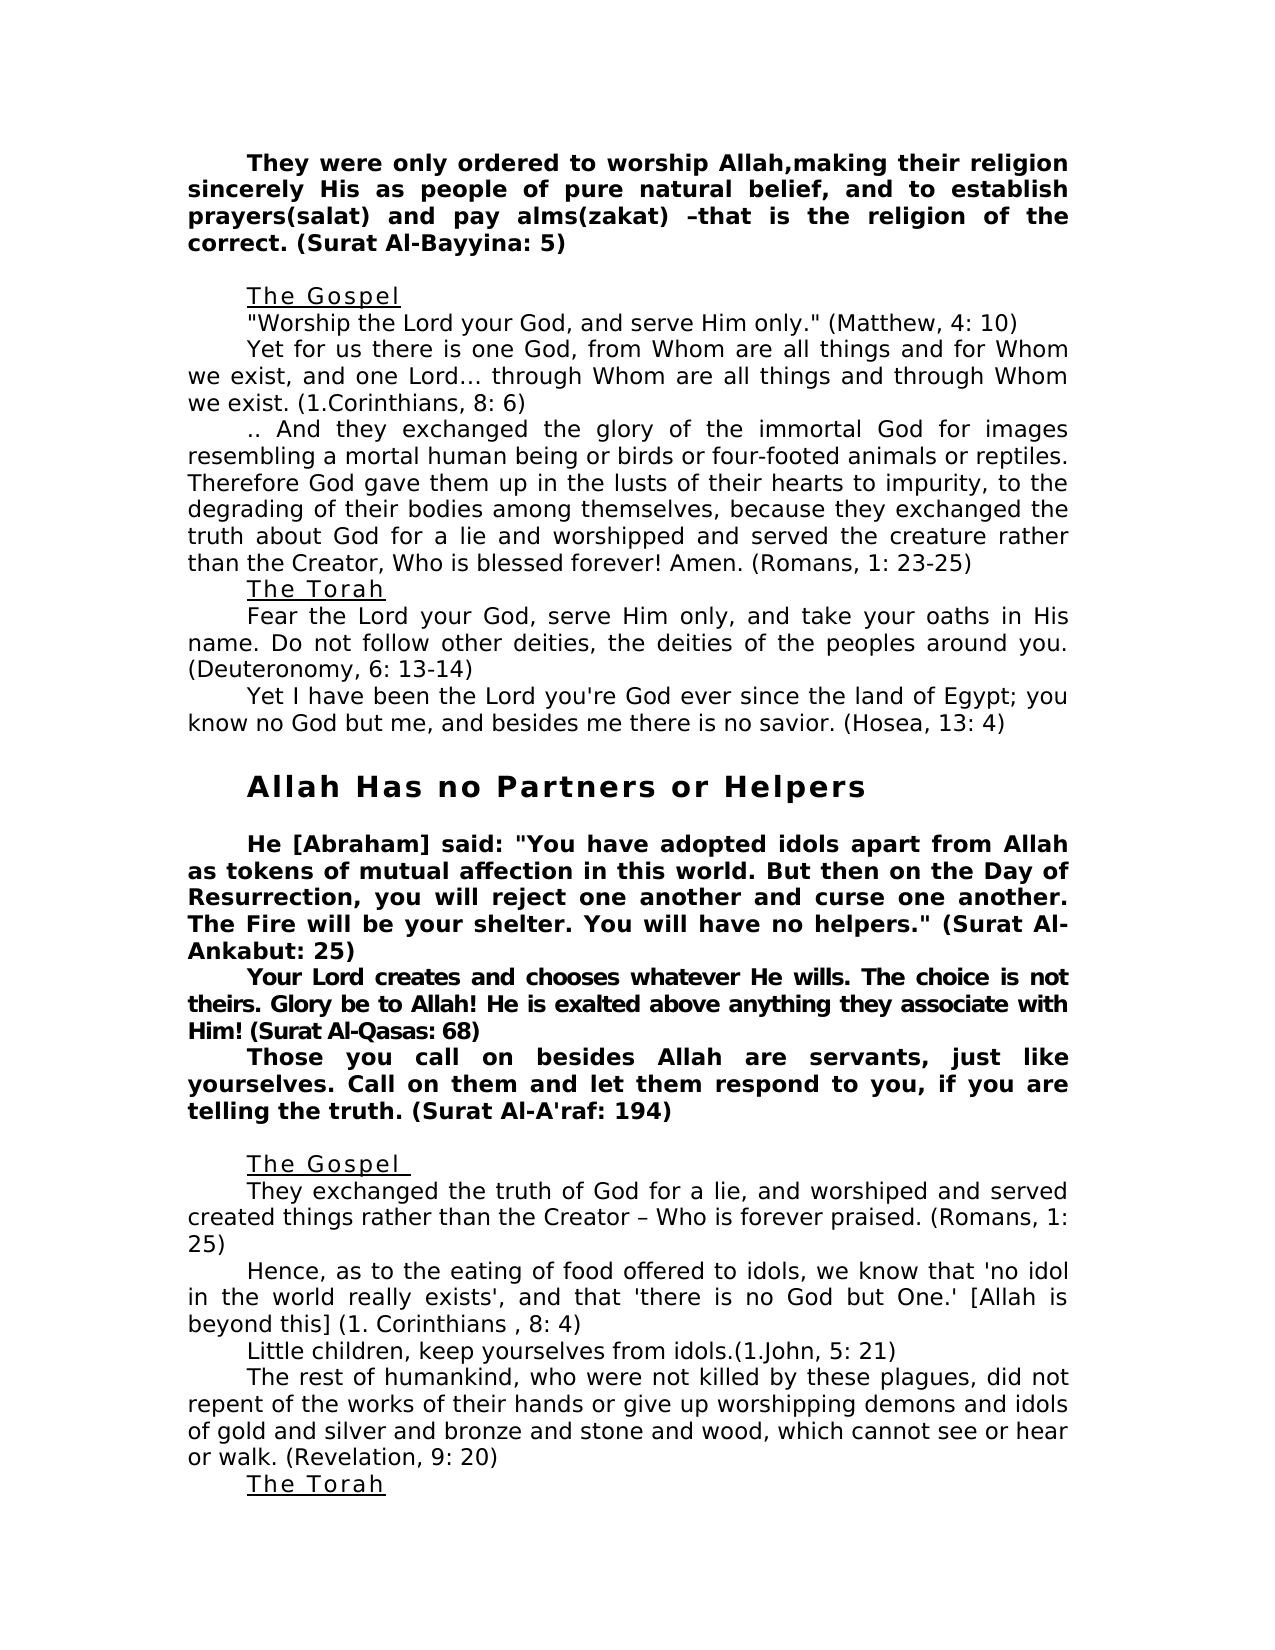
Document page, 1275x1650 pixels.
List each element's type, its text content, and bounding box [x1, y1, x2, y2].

text Yet for us there is one God, from Whom are all things and for Whom we exist, and one Lord… through Whom are all things and through Whom we exist. (1.Corinthians, 8: 6) [187, 337, 1070, 417]
text Those you call on besides Allah are servants, just like yourselves. Call on them and let them respond to you, if you are telling the truth. (Surat Al-A'raf: 194) [187, 1044, 1070, 1124]
text The Gospel [187, 283, 1070, 310]
text "Worship the Lord your God, and serve Him only." (Matthew, 4: 10) [187, 310, 1070, 337]
text He [Abraham] said: "You have adopted idols apart from Allah as tokens of mutual affection in this world. But then on the Day of Resurrection, you will reject one another and curse one another. The Fire will be your shelter. You will have no helpers." (Surat Al-Ankabut: 25) [187, 831, 1070, 964]
text Allah Has no Partners or Helpers [187, 771, 1070, 804]
text The Torah [187, 577, 1070, 603]
text The rest of humankind, who were not killed by these plagues, did not repent of the works of their hands or give up worshipping demons and idols of gold and silver and bronze and stone and wood, which cannot see or hear or walk. (Revelation, 9: 20) [187, 1364, 1070, 1471]
text Fear the Lord your God, serve Him only, and take your oaths in His name. Do not follow other deities, the deities of the peoples around you. (Deuteronomy, 6: 13-14) [187, 603, 1070, 683]
text They were only ordered to worship Allah,making their religion sincerely His as people of pure natural belief, and to establish prayers(salat) and pay alms(zakat) –that is the religion of the correct. (Surat Al-Bayyina: 5) [187, 150, 1070, 257]
text They exchanged the truth of God for a lie, and worshiped and served created things rather than the Creator – Who is forever praised. (Romans, 1: 25) [187, 1178, 1070, 1258]
text Your Lord creates and chooses whatever He wills. The choice is not theirs. Glory be to Allah! He is exalted above anything they associate with Him! (Surat Al-Qasas: 68) [187, 964, 1070, 1044]
text Little children, keep yourselves from idols.(1.John, 5: 21) [187, 1338, 1070, 1364]
text Yet I have been the Lord you're God ever since the land of Egypt; you know no God but me, and besides me there is no savior. (Hosea, 13: 4) [187, 683, 1070, 737]
text Hence, as to the eating of food offered to idols, we know that 'no idol in the world really exists', and that 'there is no God but One.' [Allah is beyond this] (1. Corinthians , 8: 4) [187, 1258, 1070, 1338]
text .. And they exchanged the glory of the immortal God for images resembling a mortal human being or birds or four-footed animals or reptiles. Therefore God gave them up in the lusts of their hearts to impurity, to the degrading of their bodies among themselves, because they exchanged the truth about God for a lie and worshipped and served the creature rather than the Creator, Who is blessed forever! Amen. (Romans, 1: 23-25) [187, 417, 1070, 577]
text The Torah [187, 1471, 1070, 1498]
text The Gospel [187, 1151, 1070, 1178]
